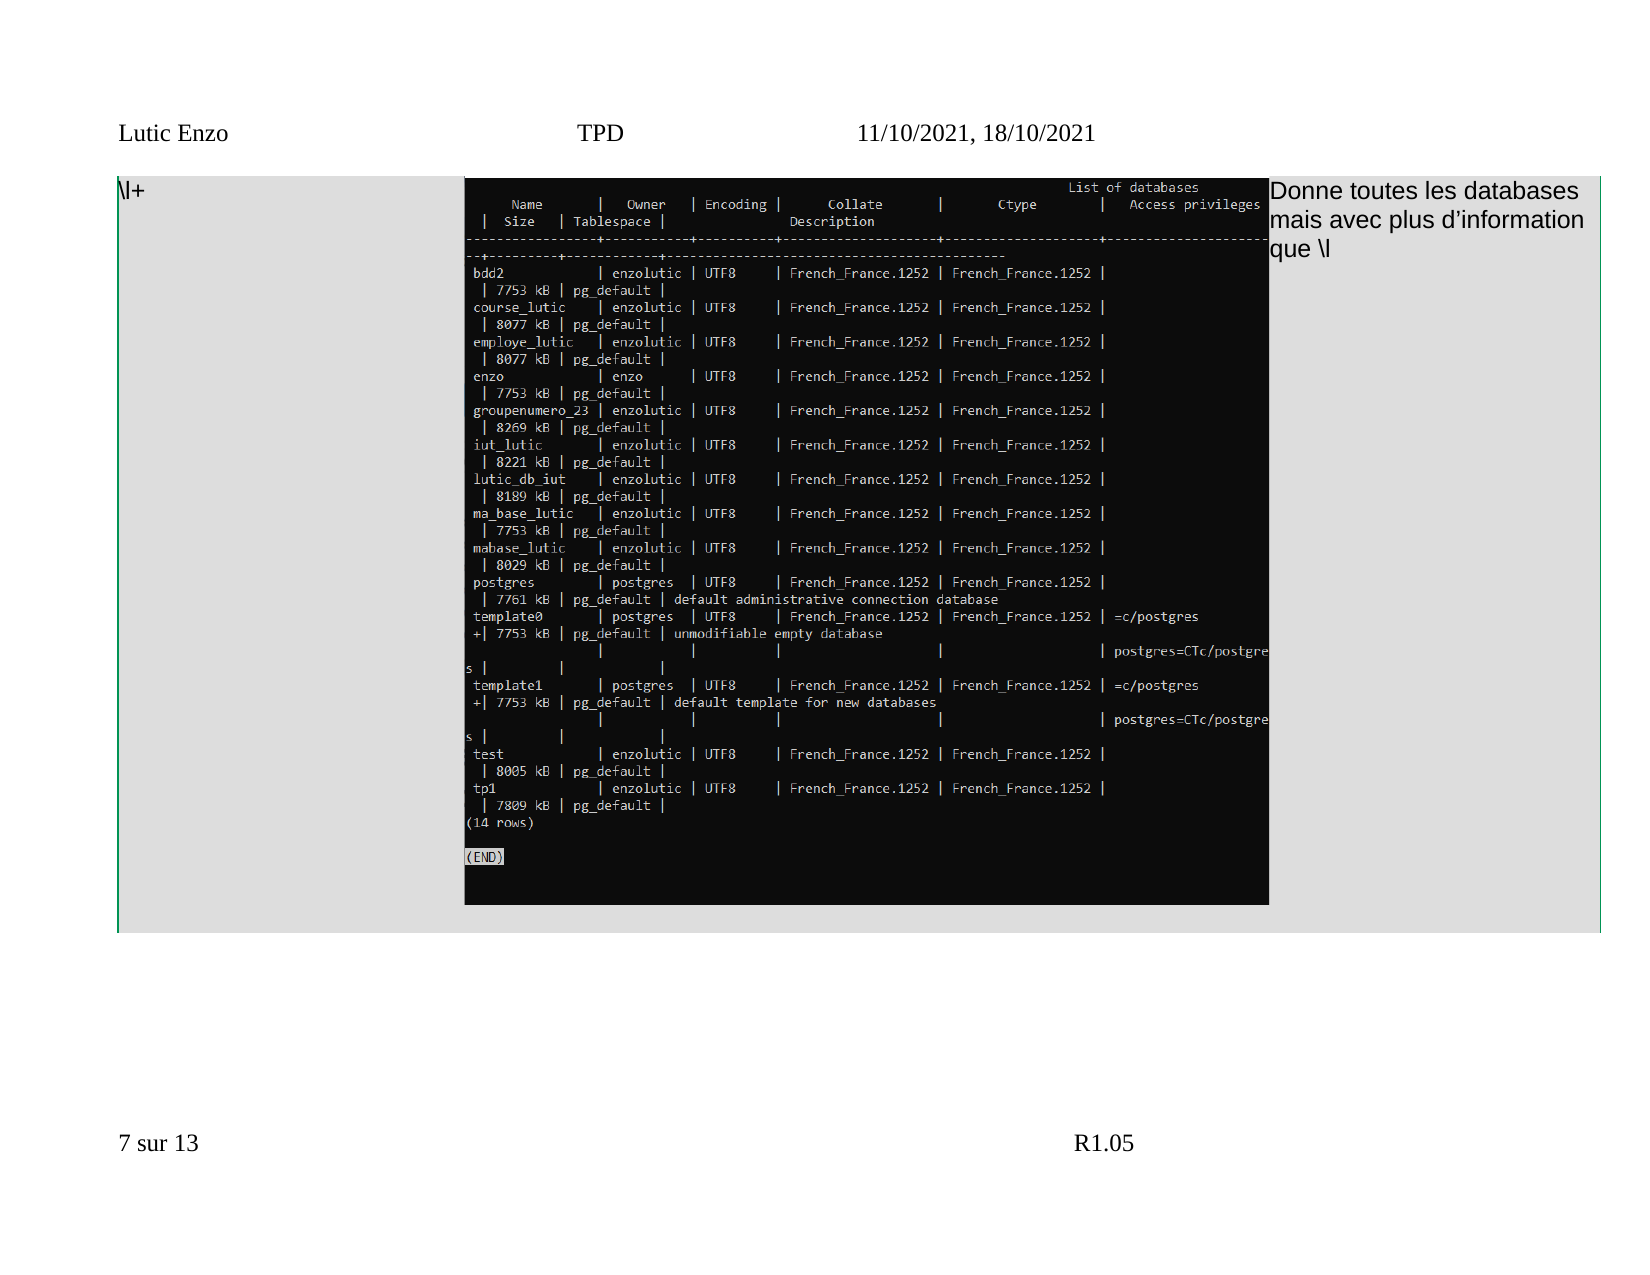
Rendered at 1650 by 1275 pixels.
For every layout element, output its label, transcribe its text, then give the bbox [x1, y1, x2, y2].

picture [464, 176, 1270, 905]
table_cell [464, 905, 1269, 933]
table_cell \l+ [119, 176, 464, 933]
table_cell Donne toutes les databases mais avec plus d’information que \l [1269, 176, 1600, 933]
